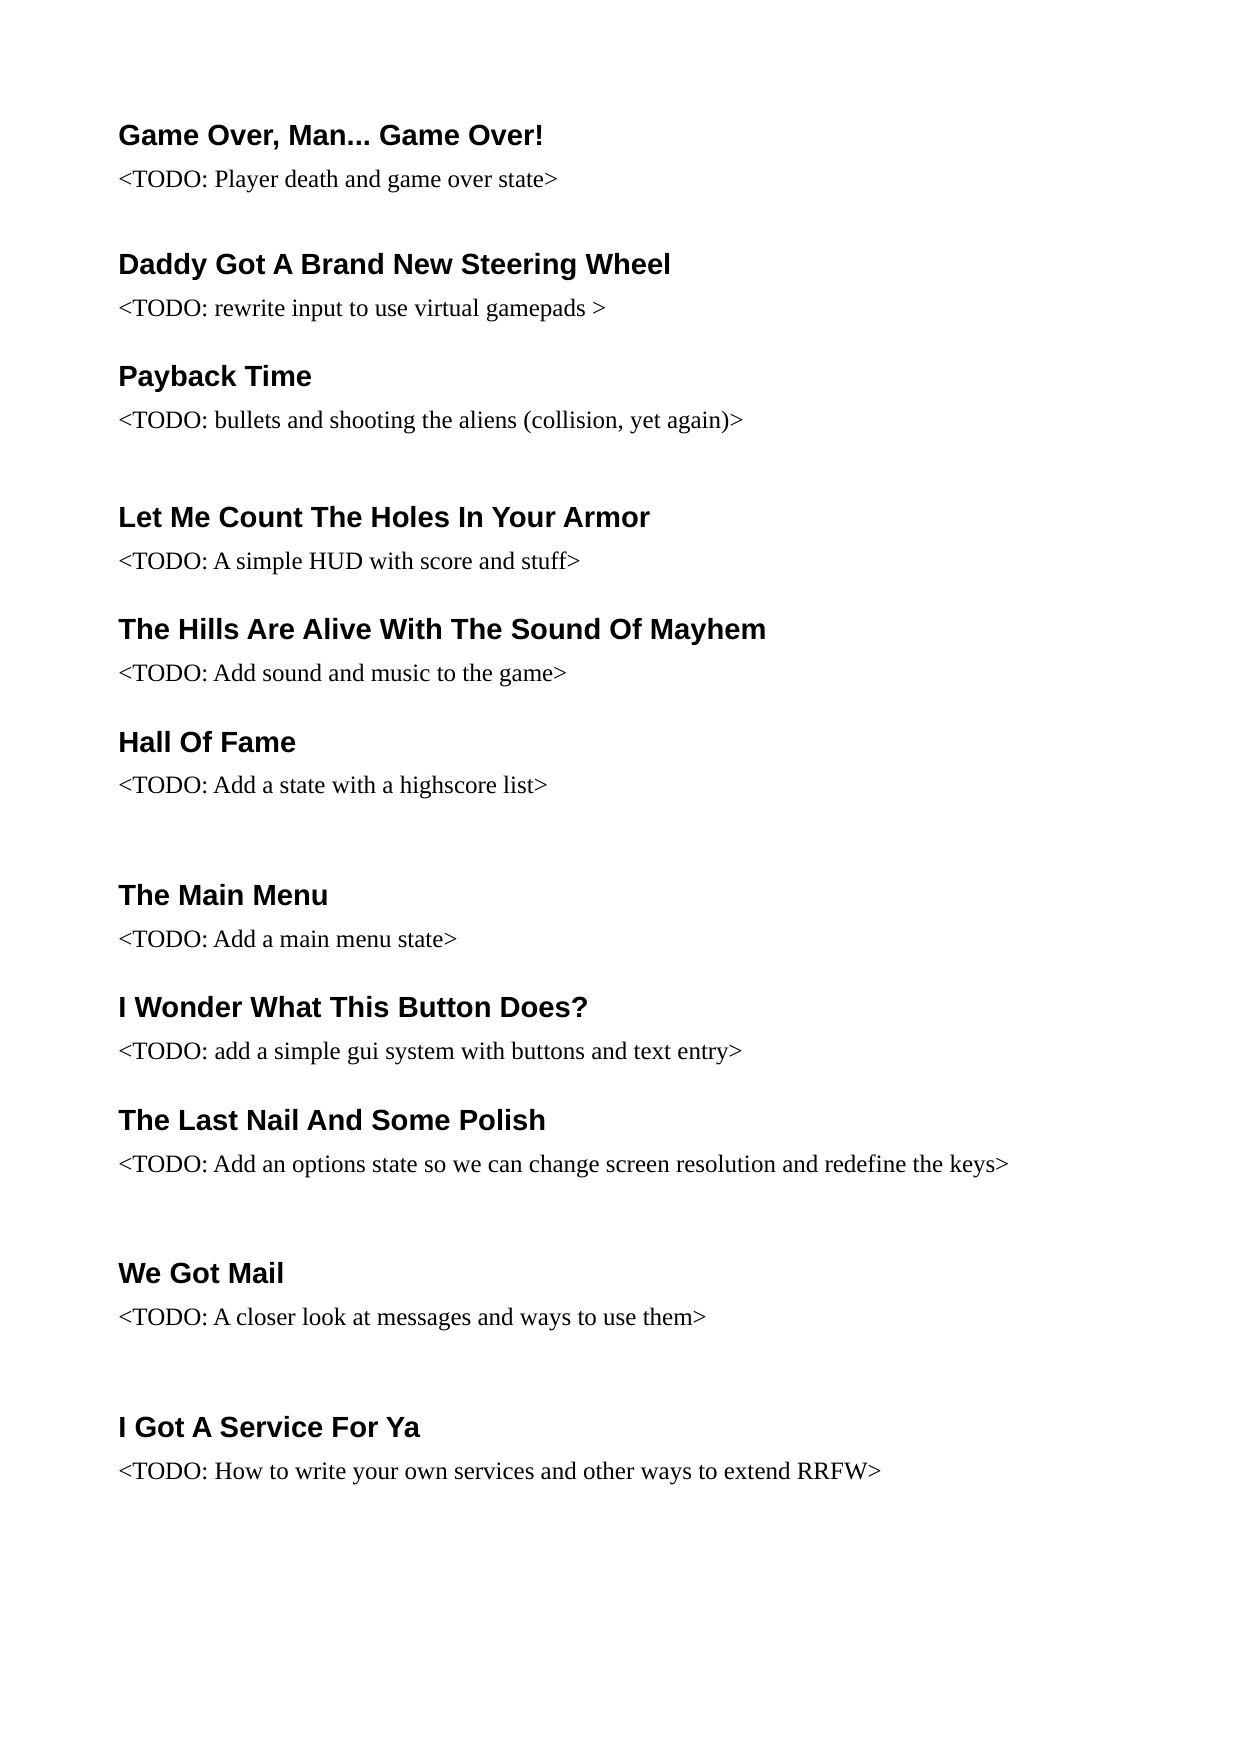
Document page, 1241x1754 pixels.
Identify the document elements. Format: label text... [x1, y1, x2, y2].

text <TODO: Add a main menu state> [118, 924, 1122, 953]
text <TODO: Add a state with a highscore list> [118, 771, 1122, 799]
subtitle I Wonder What This Button Does? [118, 990, 1122, 1024]
text <TODO: Player death and game over state> [118, 164, 1122, 193]
subtitle Daddy Got A Brand New Steering Wheel [118, 247, 1122, 280]
text <TODO: rewrite input to use virtual gamepads > [118, 293, 1122, 321]
text <TODO: add a simple gui system with buttons and text entry> [118, 1036, 1122, 1065]
subtitle The Last Nail And Some Polish [118, 1103, 1122, 1136]
subtitle The Hills Are Alive With The Sound Of Mayhem [118, 612, 1122, 646]
subtitle Game Over, Man... Game Over! [118, 118, 1122, 152]
subtitle The Main Menu [118, 878, 1122, 912]
text <TODO: How to write your own services and other ways to extend RRFW> [118, 1456, 1122, 1484]
text <TODO: Add an options state so we can change screen resolution and redefine the keys> [118, 1149, 1122, 1177]
subtitle I Got A Service For Ya [118, 1410, 1122, 1443]
subtitle Hall Of Fame [118, 724, 1122, 758]
text <TODO: Add sound and music to the game> [118, 658, 1122, 687]
text <TODO: A closer look at messages and ways to use them> [118, 1302, 1122, 1331]
text <TODO: A simple HUD with score and stuff> [118, 546, 1122, 575]
text <TODO: bullets and shooting the aliens (collision, yet again)> [118, 405, 1122, 434]
subtitle Payback Time [118, 359, 1122, 392]
subtitle We Got Mail [118, 1256, 1122, 1290]
subtitle Let Me Count The Holes In Your Armor [118, 500, 1122, 533]
